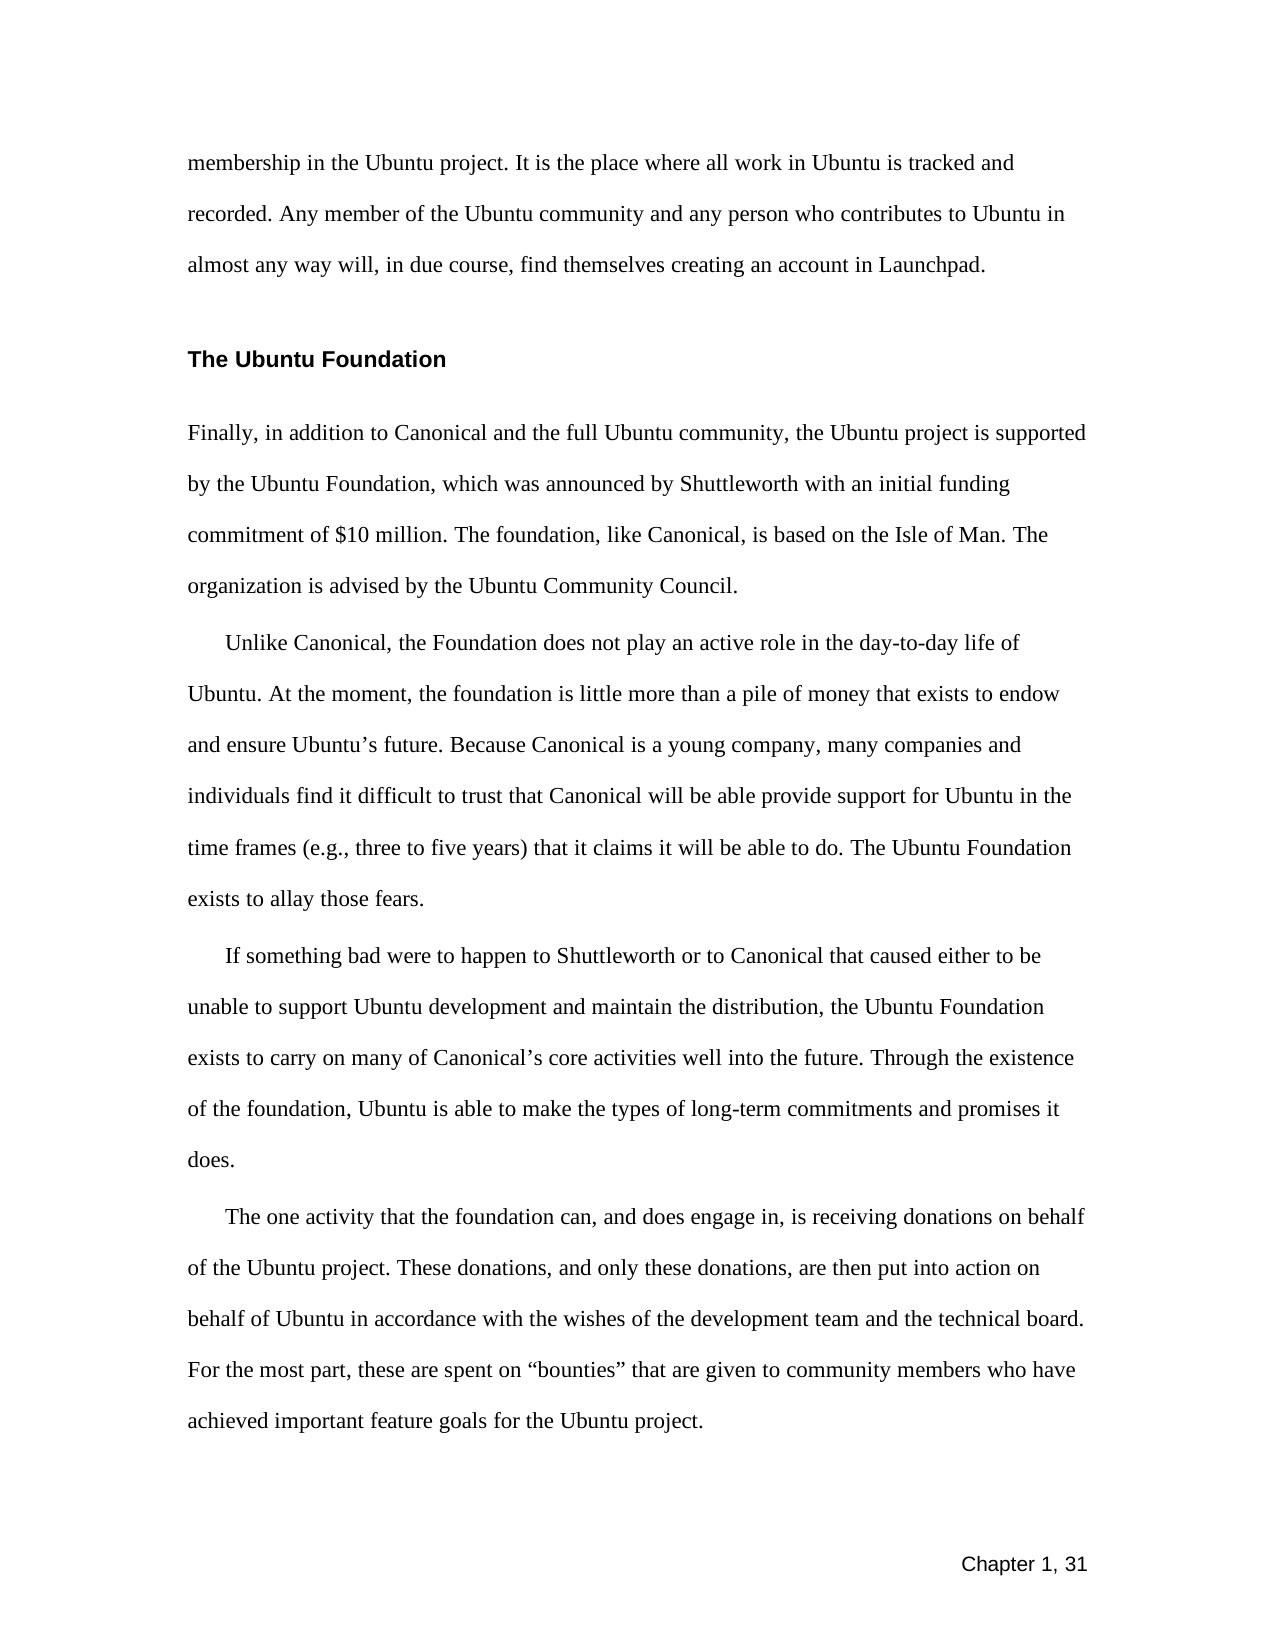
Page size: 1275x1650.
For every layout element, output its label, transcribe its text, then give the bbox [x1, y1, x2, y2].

text Finally, in addition to Canonical and the full Ubuntu community, the Ubuntu project is supported by the Ubuntu Foundation, which was announced by Shuttleworth with an initial funding commitment of $10 million. The foundation, like Canonical, is based on the Isle of Man. The organization is advised by the Ubuntu Community Council. [187, 420, 1087, 598]
text The Ubuntu Foundation [187, 347, 1087, 373]
text The one activity that the foundation can, and does engage in, is receiving donations on behalf of the Ubuntu project. These donations, and only these donations, are then put into action on behalf of Ubuntu in accordance with the wishes of the development team and the technical board. For the most part, these are spent on “bounties” that are given to community members who have achieved important feature goals for the Ubuntu project. [187, 1204, 1087, 1434]
text Unlike Canonical, the Foundation does not play an active role in the day-to-day life of Ubuntu. At the moment, the foundation is little more than a pile of money that exists to endow and ensure Ubuntu’s future. Because Canonical is a young company, many companies and individuals find it difficult to trust that Canonical will be able provide support for Ubuntu in the time frames (e.g., three to five years) that it claims it will be able to do. The Ubuntu Foundation exists to allay those fears. [187, 630, 1087, 911]
text membership in the Ubuntu project. It is the place where all work in Ubuntu is tracked and recorded. Any member of the Ubuntu community and any person who contributes to Ubuntu in almost any way will, in due course, find themselves creating an account in Launchpad. [187, 150, 1087, 278]
text If something bad were to happen to Shuttleworth or to Canonical that caused either to be unable to support Ubuntu development and maintain the distribution, the Ubuntu Foundation exists to carry on many of Canonical’s core activities well into the future. Through the existence of the foundation, Ubuntu is able to make the types of long-term commitments and promises it does. [187, 943, 1087, 1172]
